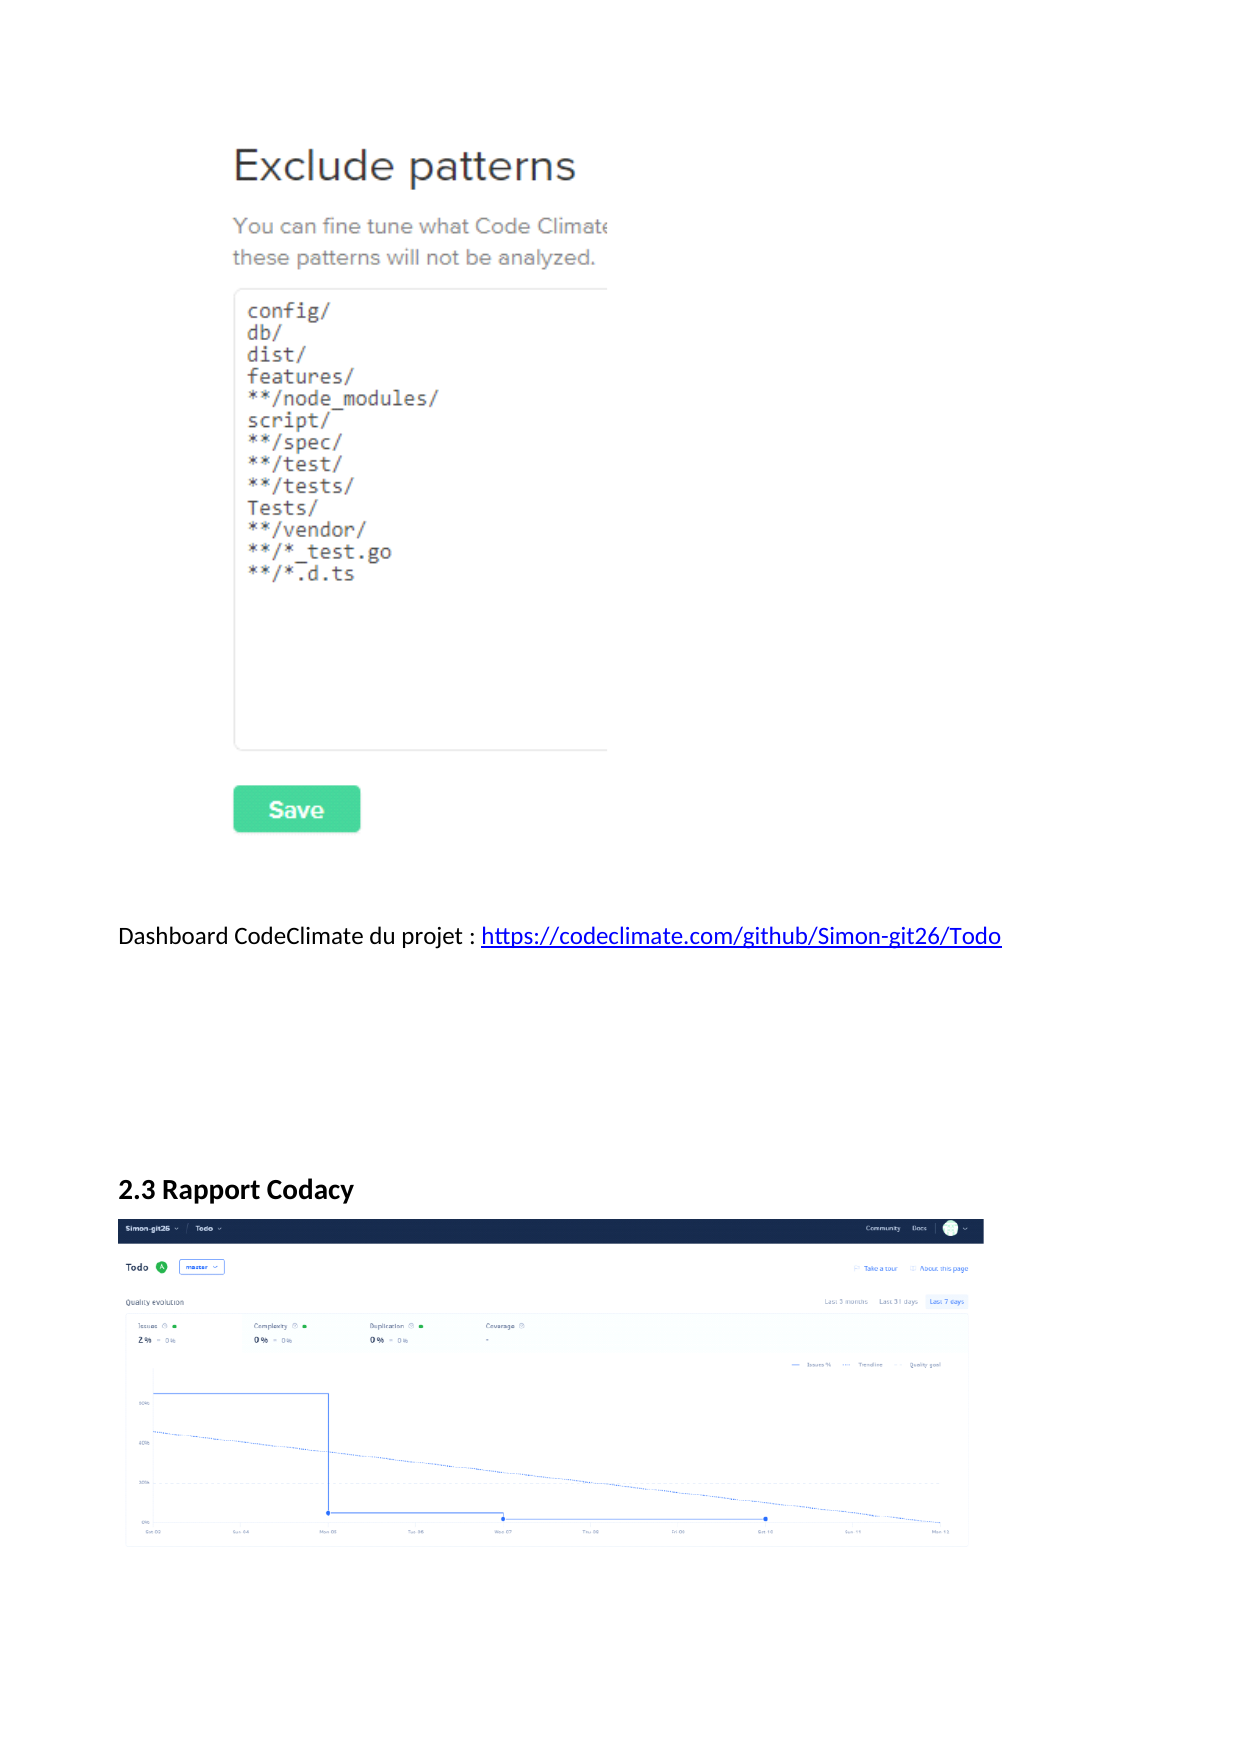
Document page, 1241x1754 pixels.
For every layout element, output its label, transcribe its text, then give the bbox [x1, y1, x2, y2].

text 2.3 Rapport Codacy [118, 1171, 1122, 1207]
text Dashboard CodeClimate du projet : https://codeclimate.com/github/Simon-git26/Todo [118, 920, 1122, 951]
